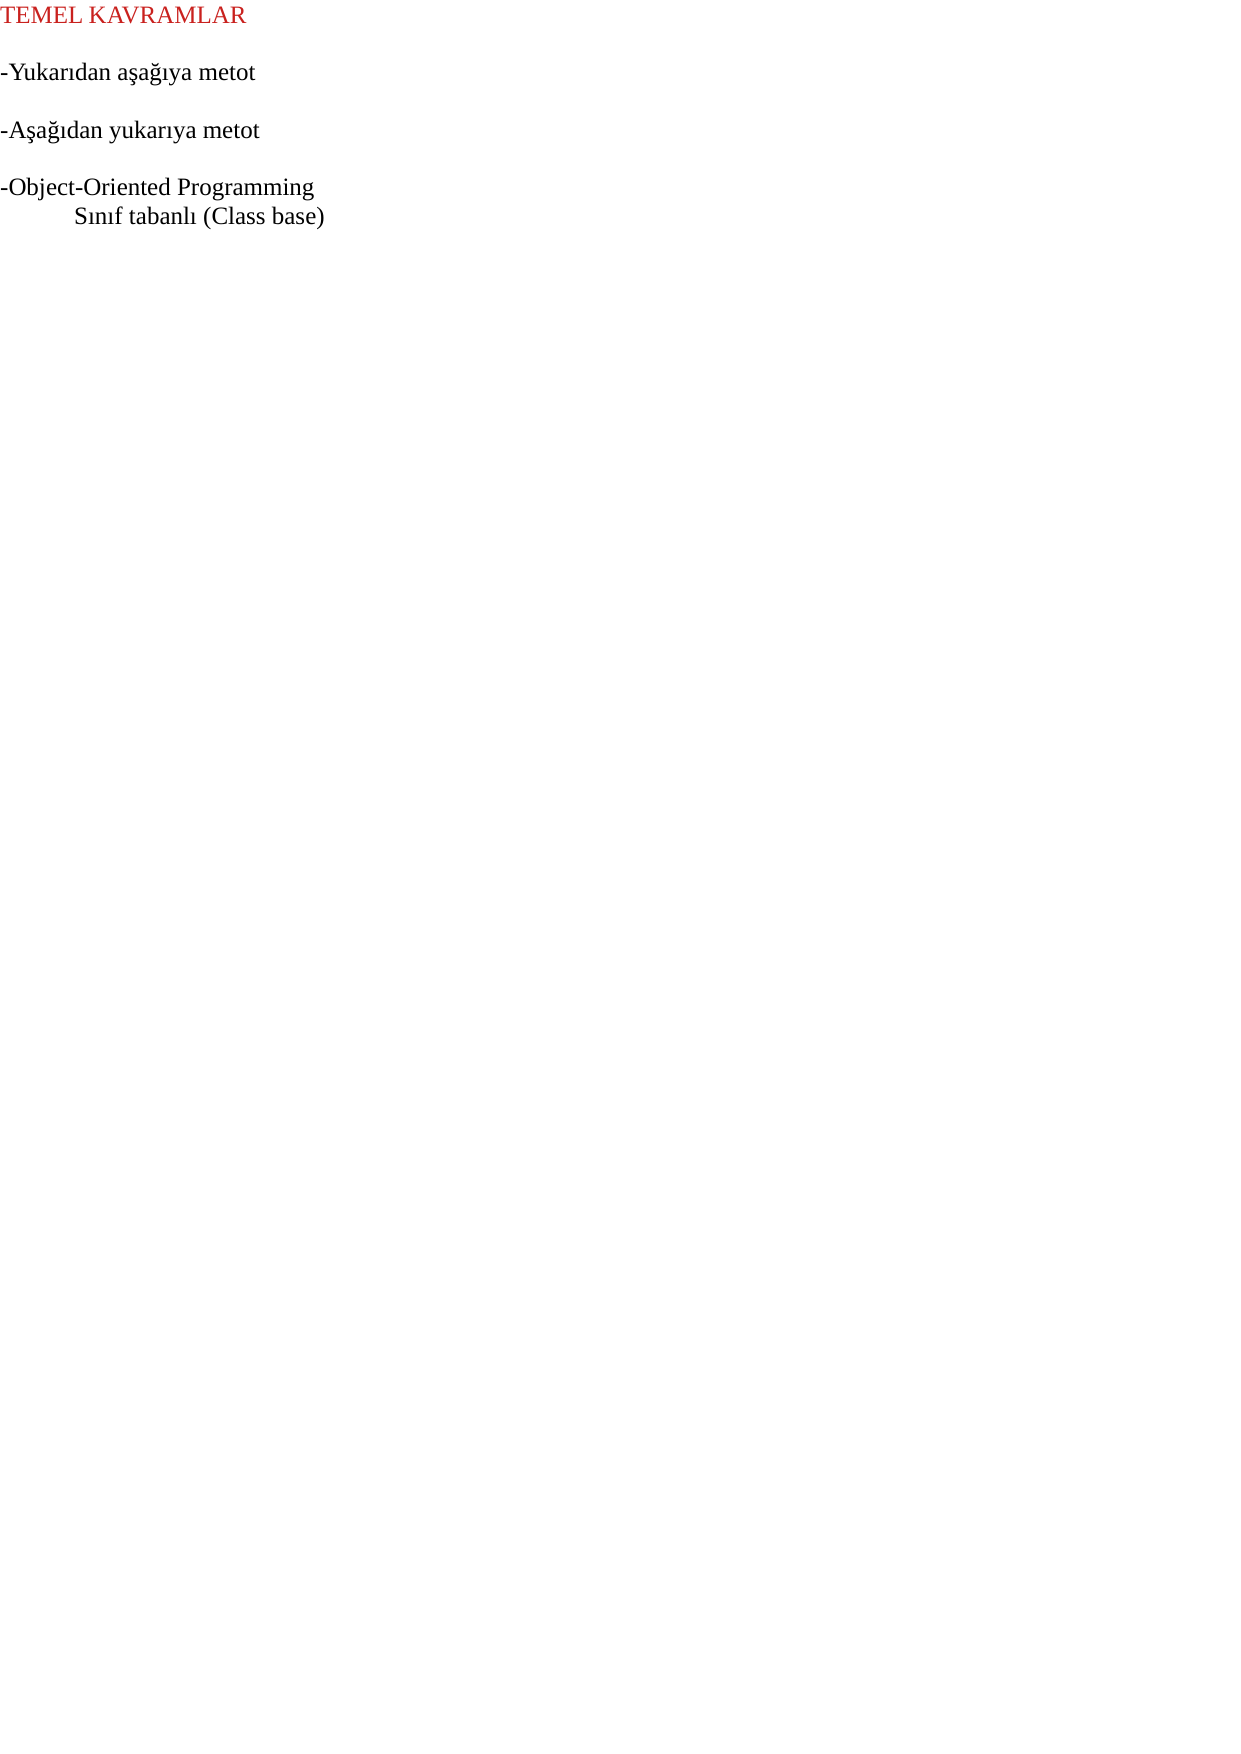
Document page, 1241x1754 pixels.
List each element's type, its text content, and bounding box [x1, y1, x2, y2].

text -Yukarıdan aşağıya metot [0, 57, 1240, 86]
text -Object-Oriented Programming [0, 172, 1240, 201]
text TEMEL KAVRAMLAR [0, 0, 1240, 29]
text -Aşağıdan yukarıya metot [0, 115, 1240, 144]
text Sınıf tabanlı (Class base) [0, 201, 1240, 230]
